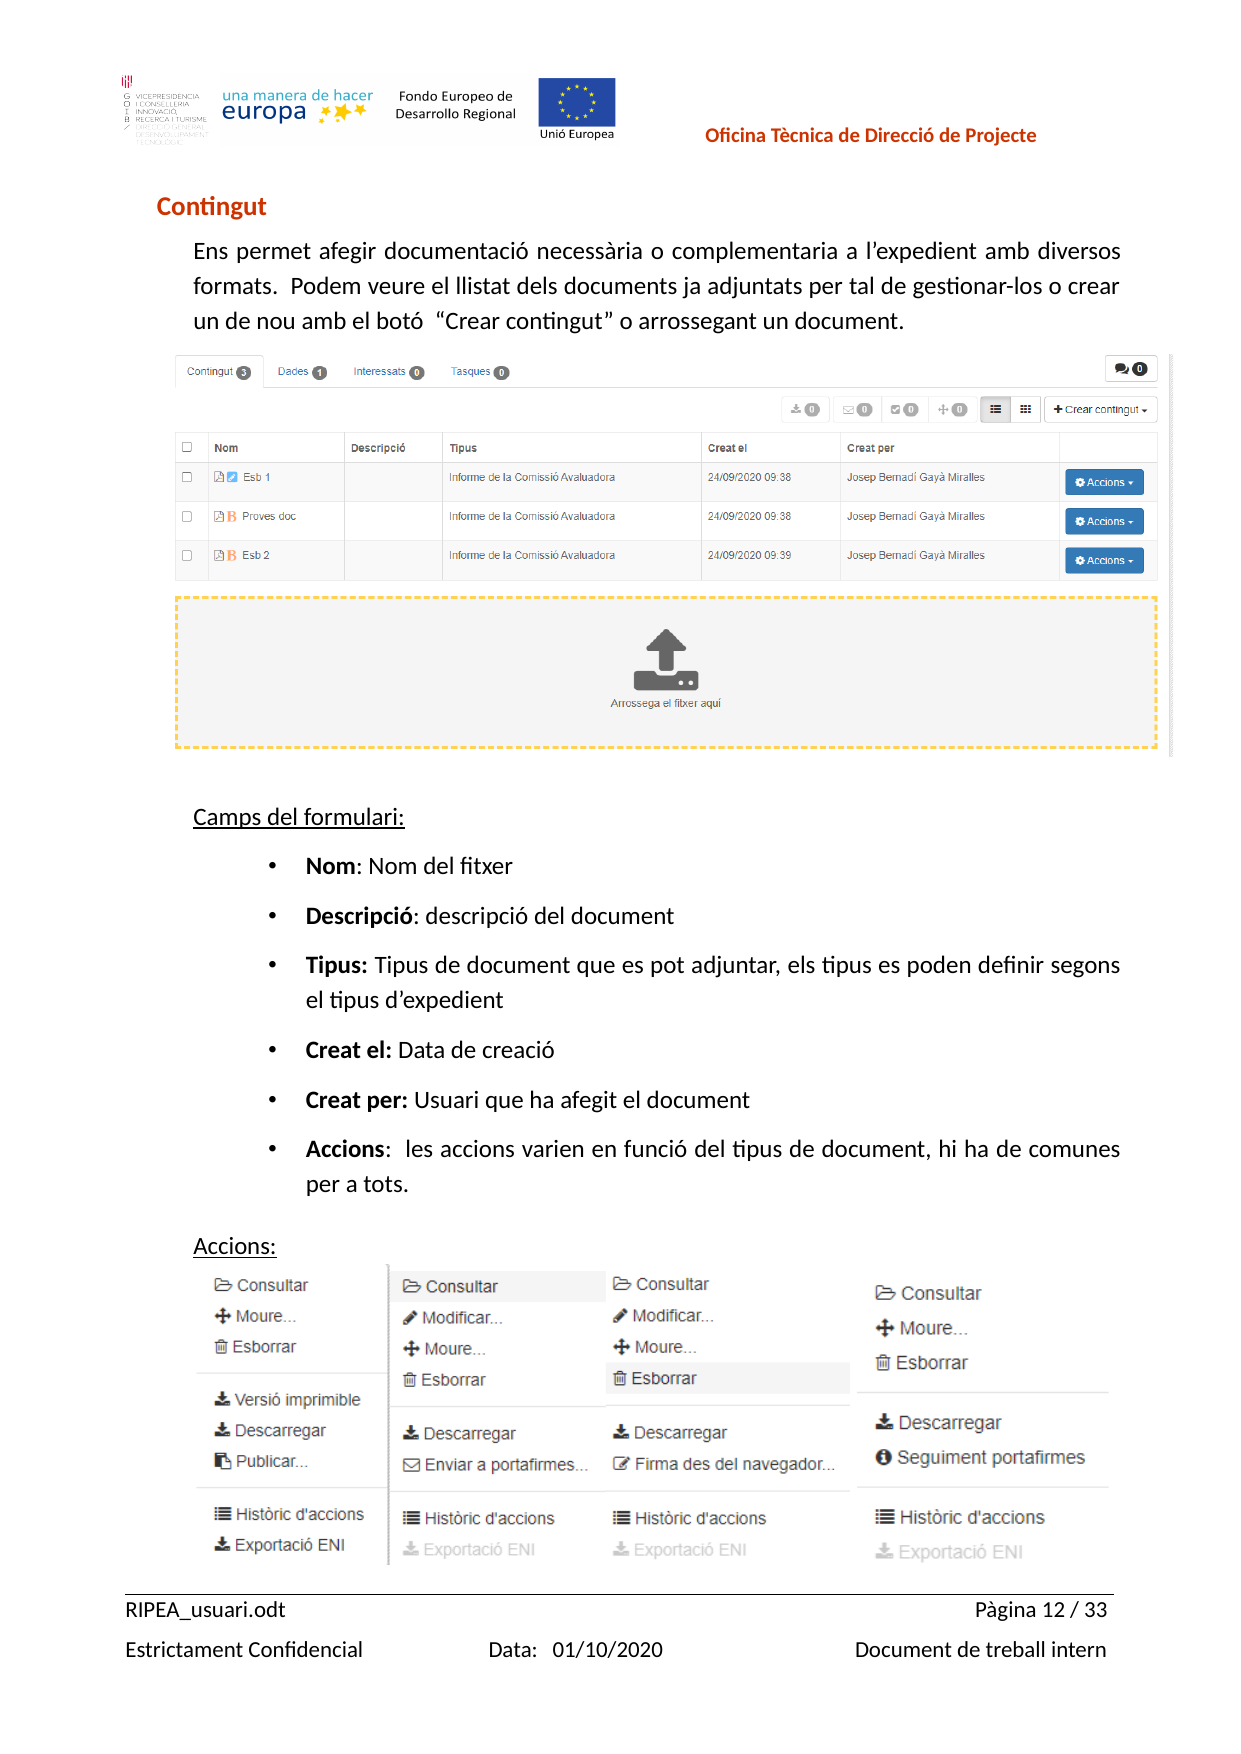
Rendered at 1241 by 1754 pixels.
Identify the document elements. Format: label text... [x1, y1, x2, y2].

picture [196, 1264, 851, 1565]
list Descripció: descripció del document [268, 900, 1122, 931]
picture [857, 1272, 1109, 1568]
subtitle Accions: [118, 1230, 1122, 1261]
picture [219, 73, 621, 147]
picture [169, 354, 1174, 757]
subtitle Contingut [157, 189, 1122, 222]
picture [118, 73, 213, 147]
list Creat el: Data de creació [268, 1034, 1122, 1065]
list Tipus: Tipus de document que es pot adjuntar, els tipus es poden definir segons el tipus d’expedient [268, 949, 1122, 1015]
list Nom: Nom del fitxer [268, 850, 1122, 881]
list Accions: les accions varien en funció del tipus de document, hi ha de comunes per a tots. [268, 1133, 1122, 1199]
text Camps del formulari: [118, 801, 1122, 831]
list Creat per: Usuari que ha afegit el document [268, 1084, 1122, 1114]
list Ens permet afegir documentació necessària o complementaria a l’expedient amb diversos formats. Podem veure el llistat dels documents ja adjuntats per tal de gestionar-los o crear un de nou amb el botó “Crear contingut” o arrossegant un document. [156, 235, 1122, 336]
